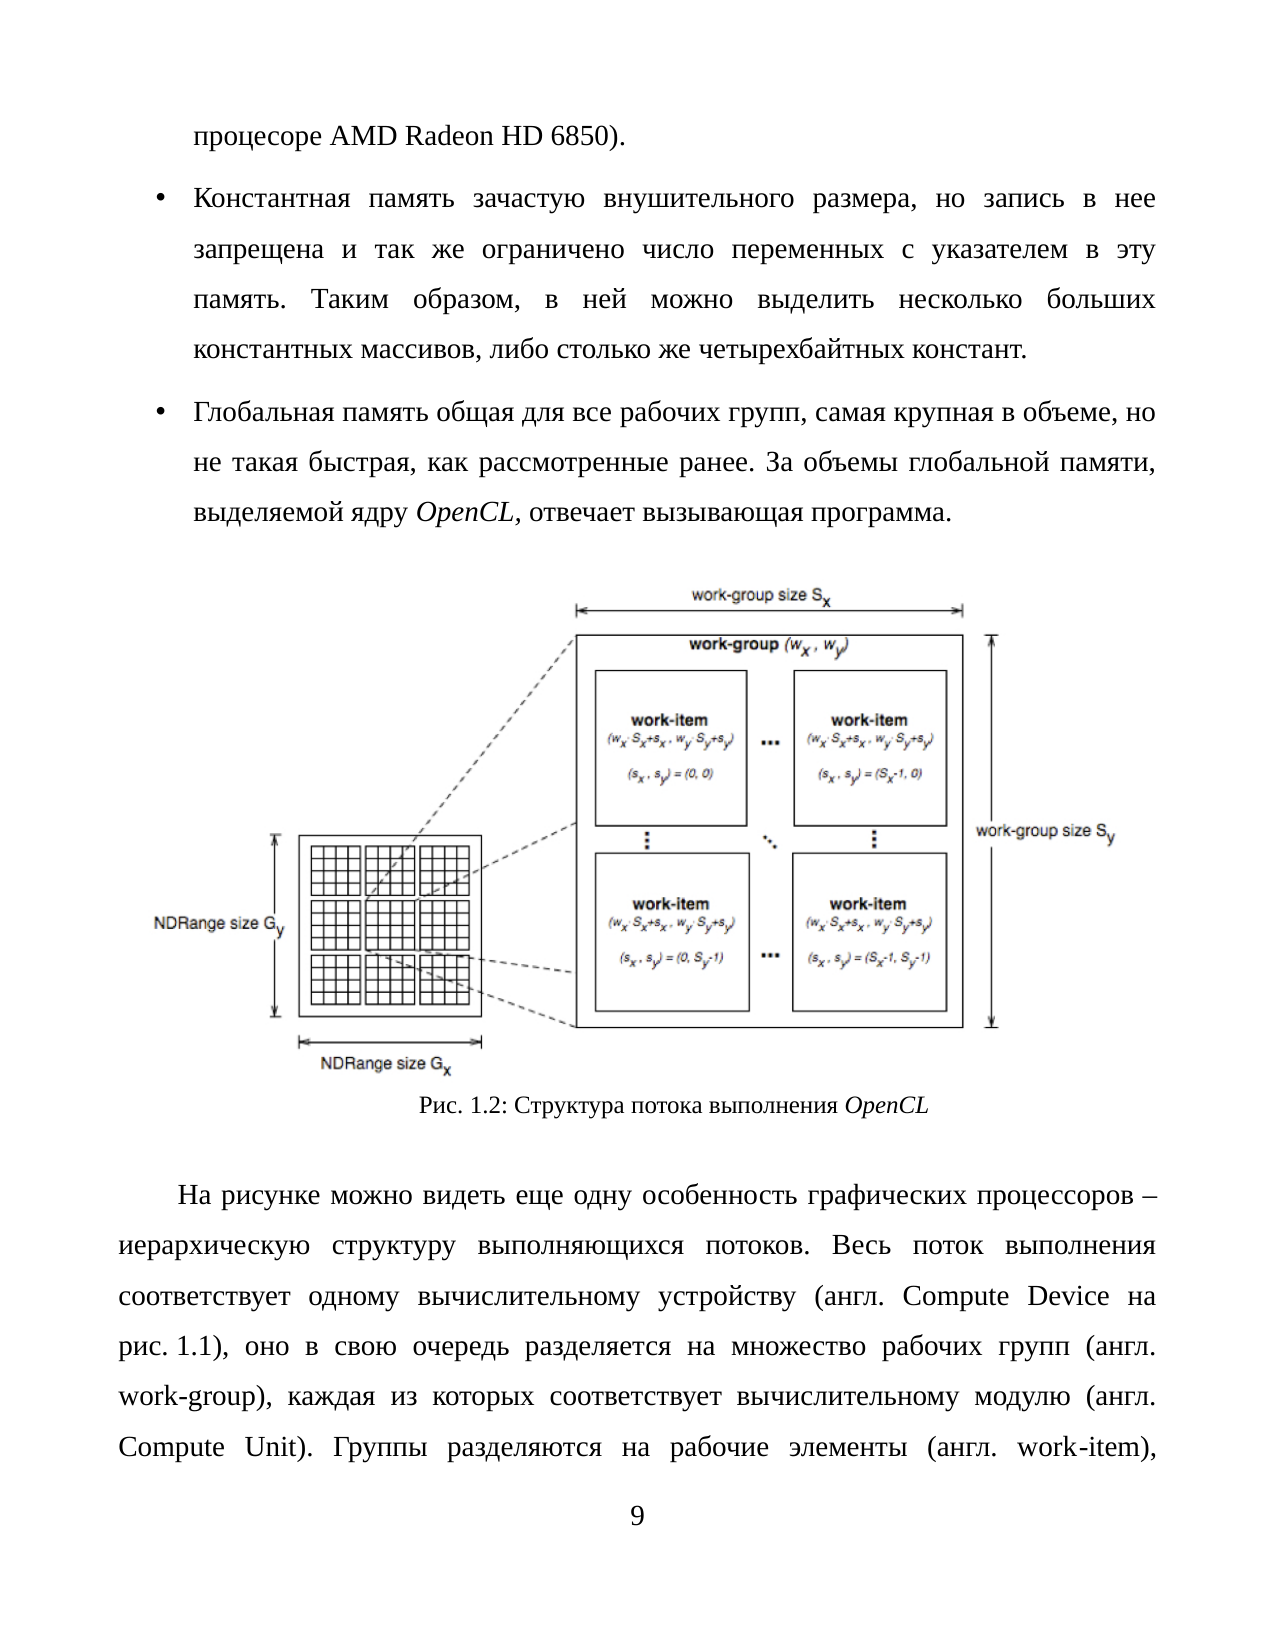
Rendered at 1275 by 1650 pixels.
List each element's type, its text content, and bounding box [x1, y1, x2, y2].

list процесоре AMD Radeon HD 6850). [156, 118, 1157, 152]
picture [140, 571, 1135, 1091]
list Рис. 1.2: Структура потока выполнения OpenCL [156, 569, 1157, 1119]
text На рисунке можно видеть еще одну особенность графических процессоров – иерархическую структуру выполняющихся потоков. Весь поток выполнения соответствует одному вычислительному устройству (англ. Compute Device на рис. 1.1), оно в свою очередь разделяется на множество рабочих групп (англ. work‑group), каждая из которых соответствует вычислительному модулю (англ. Compute Unit). Группы разделяются на рабочие элементы (англ. work‑item), [118, 1177, 1157, 1462]
list Глобальная память общая для все рабочих групп, самая крупная в объеме, но не такая быстрая, как рассмотренные ранее. За объемы глобальной памяти, выделяемой ядру OpenCL, отвечает вызывающая программа. [156, 394, 1157, 528]
list Константная память зачастую внушительного размера, но запись в нее запрещена и так же ограничено число переменных с указателем в эту память. Таким образом, в ней можно выделить несколько больших константных массивов, либо столько же четырехбайтных констант. [156, 180, 1157, 365]
